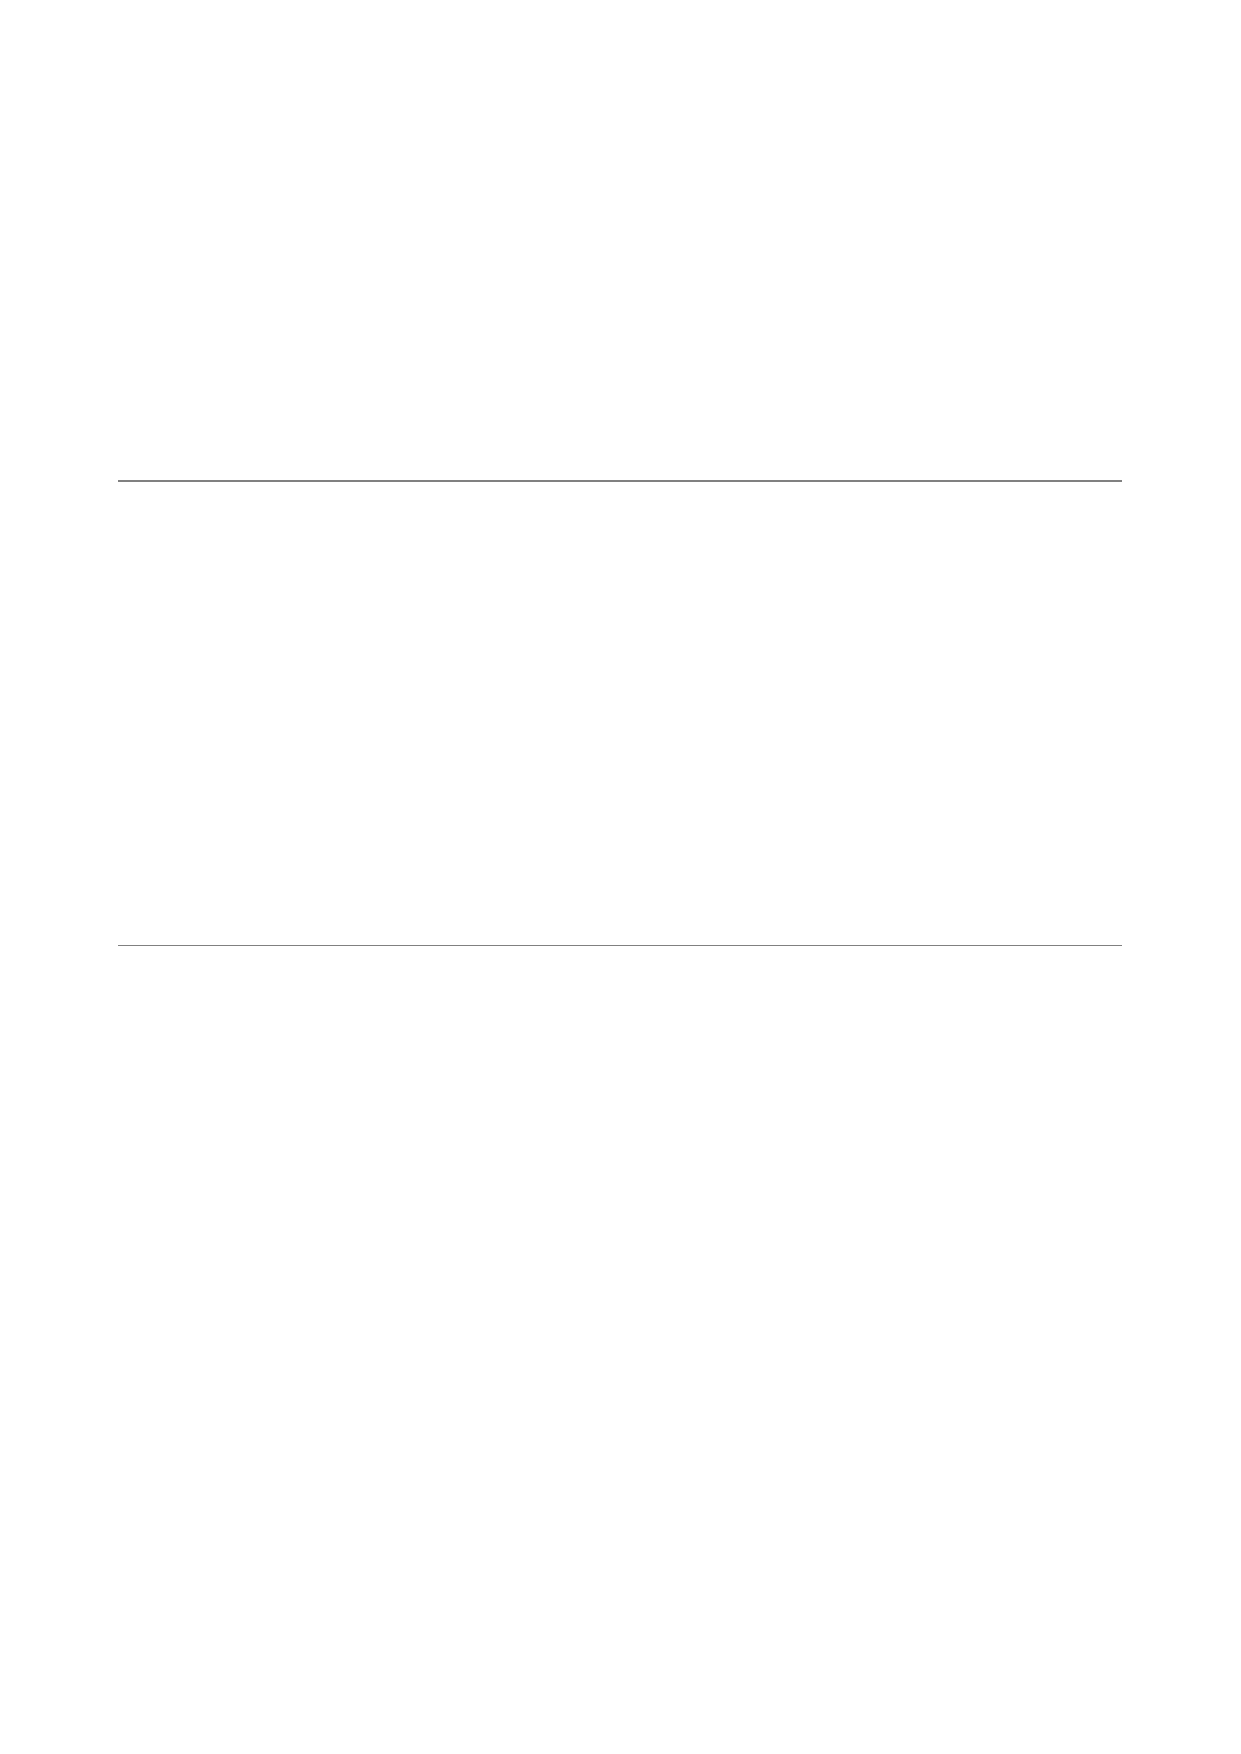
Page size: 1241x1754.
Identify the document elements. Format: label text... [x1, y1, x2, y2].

text function f() { [118, 174, 1122, 198]
text throw "err"; [118, 637, 1122, 661]
subtitle 2️⃣ Если в try был return [118, 118, 1122, 154]
text } catch { [118, 679, 1122, 702]
text try { [118, 1060, 1122, 1084]
text function f() { [118, 553, 1122, 577]
text 👉 вернёт 2 [118, 1311, 1122, 1341]
text 👉 ошибка → переход в catch 👉 выполняется catch [118, 846, 1122, 912]
text } [118, 1269, 1122, 1292]
text } catch { [118, 1486, 1122, 1509]
text } [118, 341, 1122, 365]
text throw "err"; [118, 1102, 1122, 1125]
text } catch {} [118, 299, 1122, 323]
text function f() { [118, 1018, 1122, 1042]
text } [118, 1611, 1122, 1635]
text } catch { [118, 1143, 1122, 1167]
text } [118, 1227, 1122, 1251]
text function f() { [118, 1361, 1122, 1384]
text } [118, 804, 1122, 828]
subtitle 3️⃣ Если в try ошибка [118, 497, 1122, 533]
subtitle 4️⃣ Что внутри catch — то и итог [118, 962, 1122, 998]
text } [118, 762, 1122, 786]
text throw "err"; [118, 1444, 1122, 1468]
text return 1; [118, 258, 1122, 281]
text 👉 функция сразу возвращает 1 catch не выполняется [118, 383, 1122, 447]
text } [118, 1569, 1122, 1593]
text try { [118, 1402, 1122, 1426]
text return 2; [118, 1185, 1122, 1209]
text throw "new err"; [118, 1528, 1122, 1551]
text return 2; [118, 720, 1122, 744]
text try { [118, 595, 1122, 619]
text try { [118, 216, 1122, 239]
